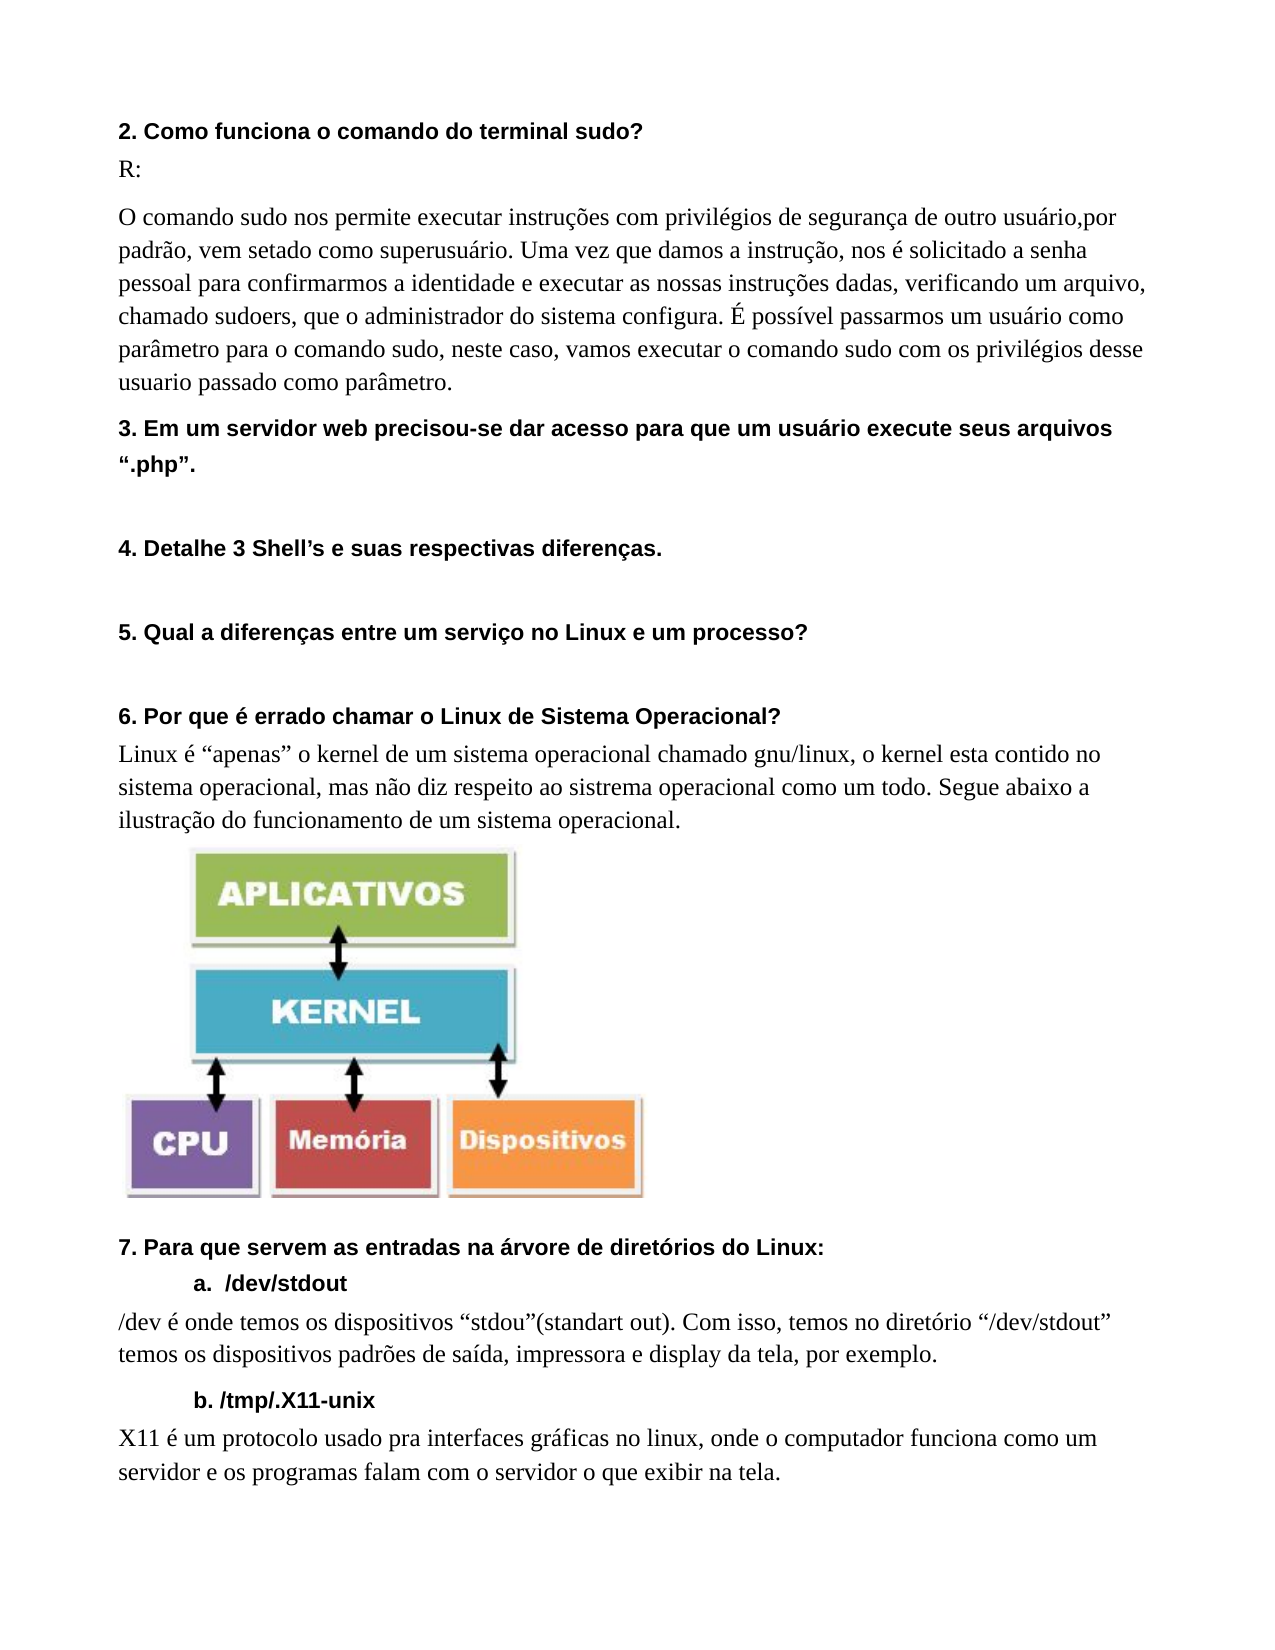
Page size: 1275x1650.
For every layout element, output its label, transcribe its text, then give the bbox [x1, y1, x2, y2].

text O comando sudo nos permite executar instruções com privilégios de segurança de outro usuário,por padrão, vem setado como superusuário. Uma vez que damos a instrução, nos é solicitado a senha pessoal para confirmarmos a identidade e executar as nossas instruções dadas, verificando um arquivo, chamado sudoers, que o administrador do sistema configura. É possível passarmos um usuário como parâmetro para o comando sudo, neste caso, vamos executar o comando sudo com os privilégios desse usuario passado como parâmetro. [118, 202, 1157, 396]
text X11 é um protocolo usado pra interfaces gráficas no linux, onde o computador funciona como um servidor e os programas falam com o servidor o que exibir na tela. [118, 1423, 1157, 1485]
text 3. Em um servidor web precisou-se dar acesso para que um usuário execute seus arquivos “.php”. [118, 415, 1157, 477]
text 6. Por que é errado chamar o Linux de Sistema Operacional? [118, 703, 1157, 729]
text b. /tmp/.X11-unix [118, 1387, 1157, 1413]
text 5. Qual a diferenças entre um serviço no Linux e um processo? [118, 619, 1157, 645]
picture [122, 844, 649, 1198]
text 4. Detalhe 3 Shell’s e suas respectivas diferenças. [118, 535, 1157, 561]
text /dev é onde temos os dispositivos “stdou”(standart out). Com isso, temos no diretório “/dev/stdout” temos os dispositivos padrões de saída, impressora e display da tela, por exemplo. [118, 1307, 1157, 1368]
text 2. Como funciona o comando do terminal sudo? [118, 118, 1157, 144]
text R: [118, 154, 1157, 183]
text a. /dev/stdout [118, 1270, 1157, 1297]
text Linux é “apenas” o kernel de um sistema operacional chamado gnu/linux, o kernel esta contido no sistema operacional, mas não diz respeito ao sistrema operacional como um todo. Segue abaixo a ilustração do funcionamento de um sistema operacional. [118, 739, 1157, 834]
text 7. Para que servem as entradas na árvore de diretórios do Linux: [118, 1234, 1157, 1260]
